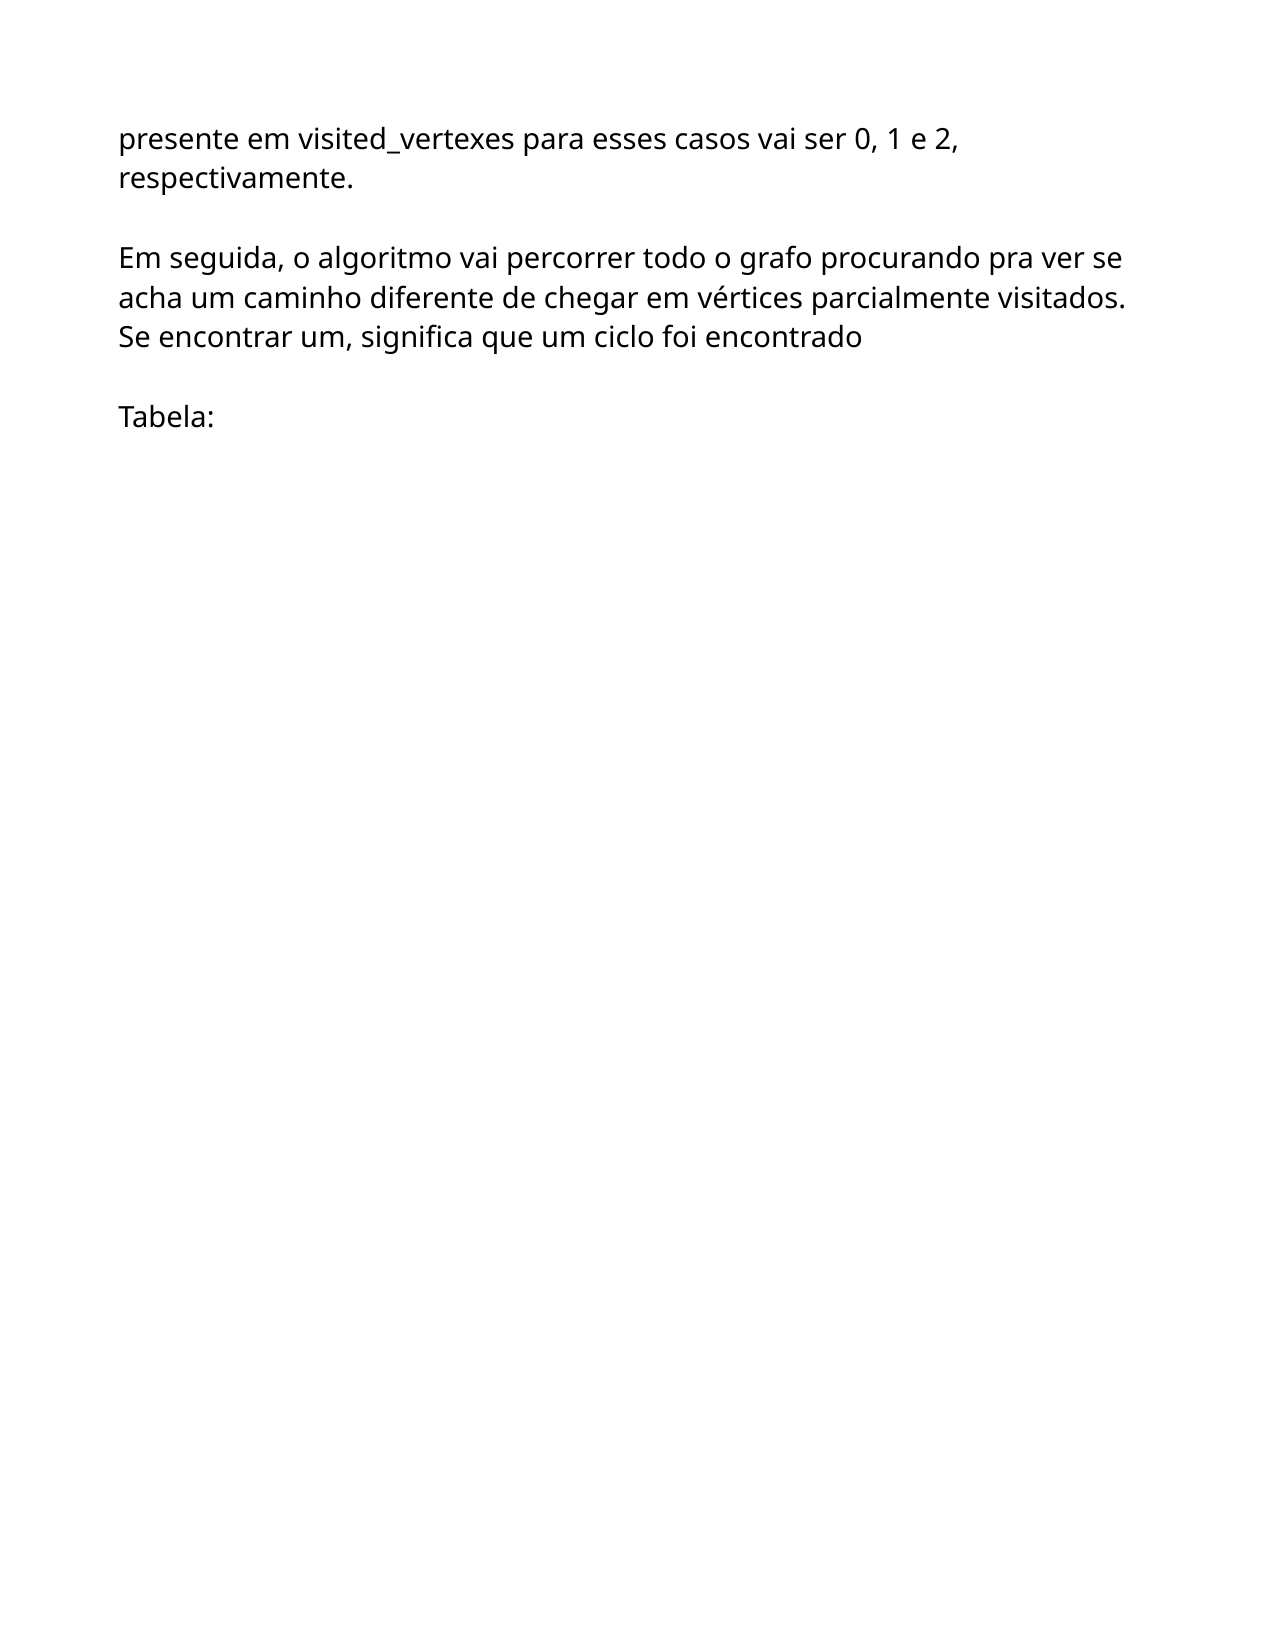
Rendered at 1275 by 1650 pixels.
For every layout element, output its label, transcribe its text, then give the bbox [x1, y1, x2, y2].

text Em seguida, o algoritmo vai percorrer todo o grafo procurando pra ver se acha um caminho diferente de chegar em vértices parcialmente visitados. Se encontrar um, significa que um ciclo foi encontrado [118, 237, 1157, 356]
text Tabela: [118, 356, 1157, 436]
text presente em visited_vertexes para esses casos vai ser 0, 1 e 2, respectivamente. [118, 118, 1157, 197]
